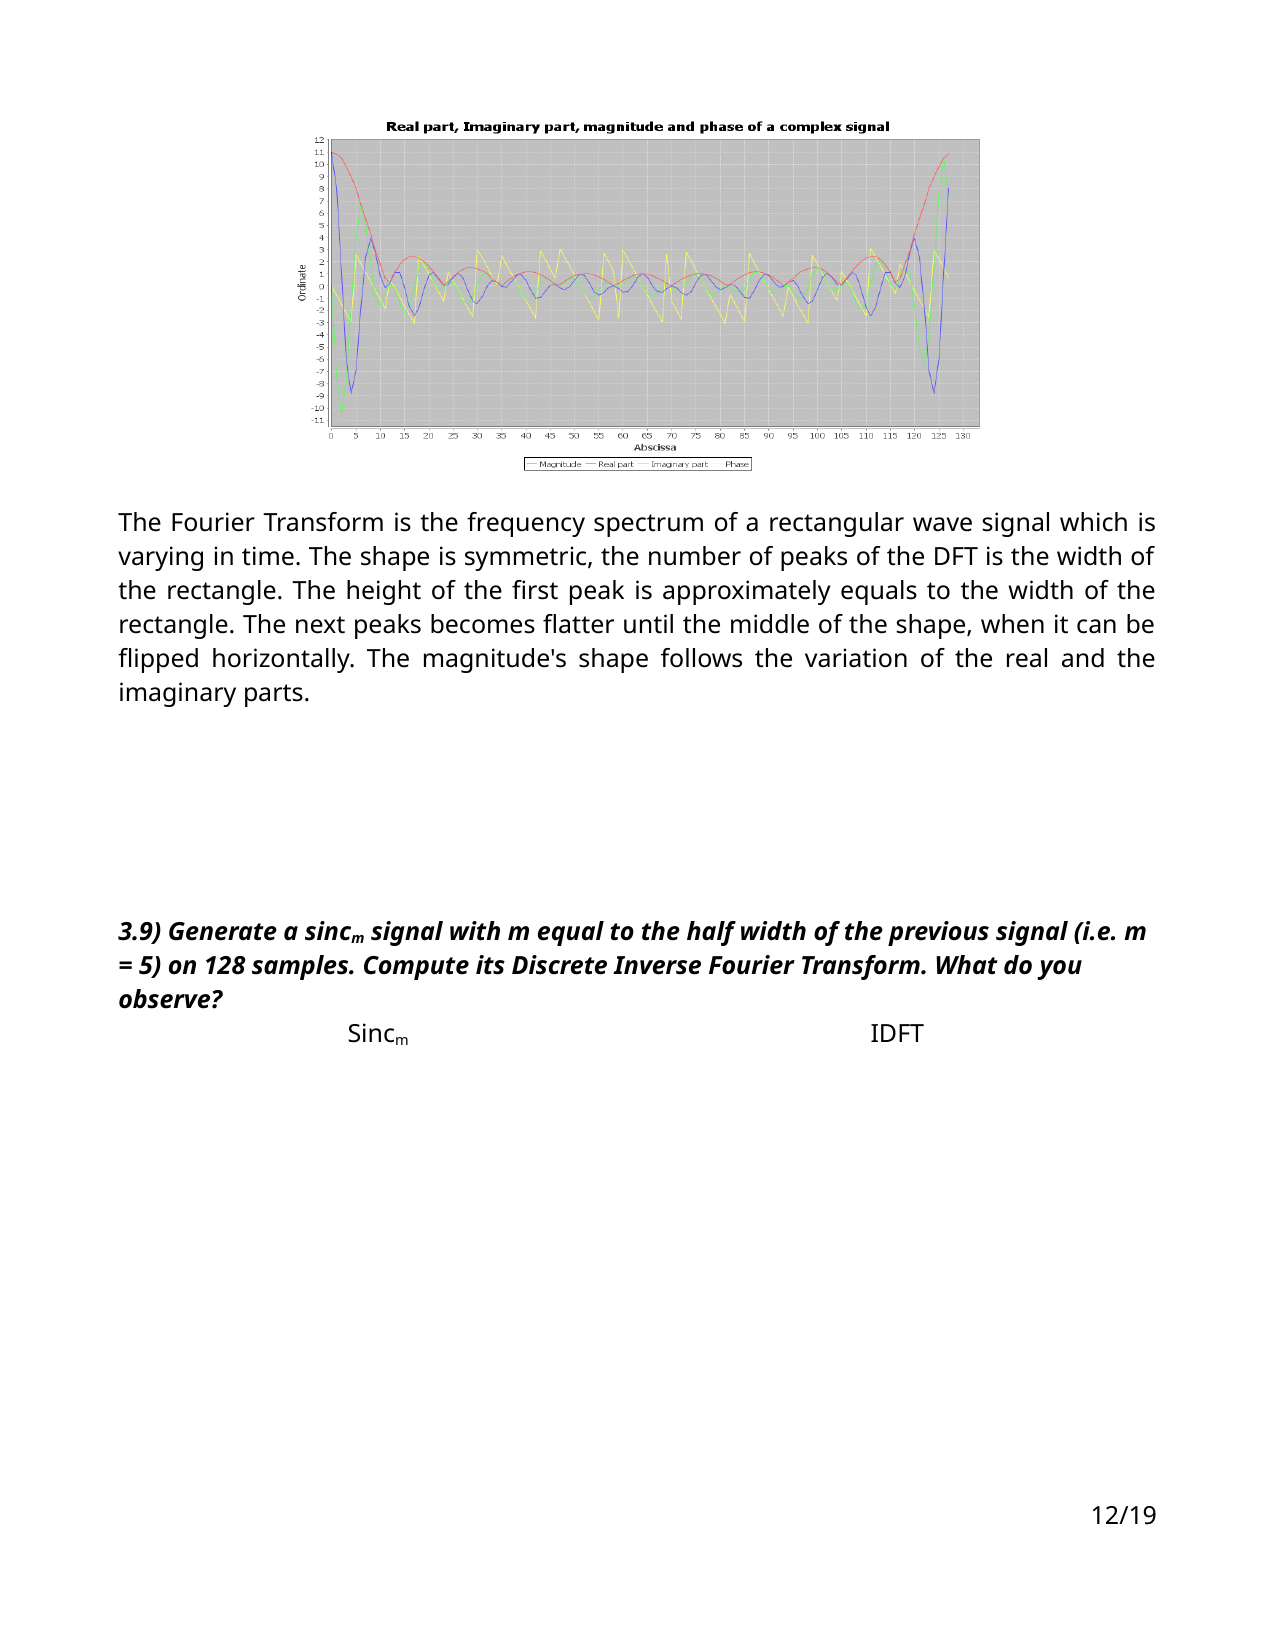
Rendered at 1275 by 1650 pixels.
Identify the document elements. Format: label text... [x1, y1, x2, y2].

text The Fourier Transform is the frequency spectrum of a rectangular wave signal which is varying in time. The shape is symmetric, the number of peaks of the DFT is the width of the rectangle. The height of the first peak is approximately equals to the width of the rectangle. The next peaks becomes flatter until the middle of the shape, when it can be flipped horizontally. The magnitude's shape follows the variation of the real and the imaginary parts. [118, 505, 1157, 709]
table_header Sincm [118, 1016, 637, 1050]
picture [287, 118, 988, 471]
text 3.9) Generate a sincm signal with m equal to the half width of the previous signal (i.e. m = 5) on 128 samples. Compute its Discrete Inverse Fourier Transform. What do you observe? [118, 913, 1157, 1016]
table_header [118, 118, 1157, 505]
table_header IDFT [638, 1016, 1157, 1050]
